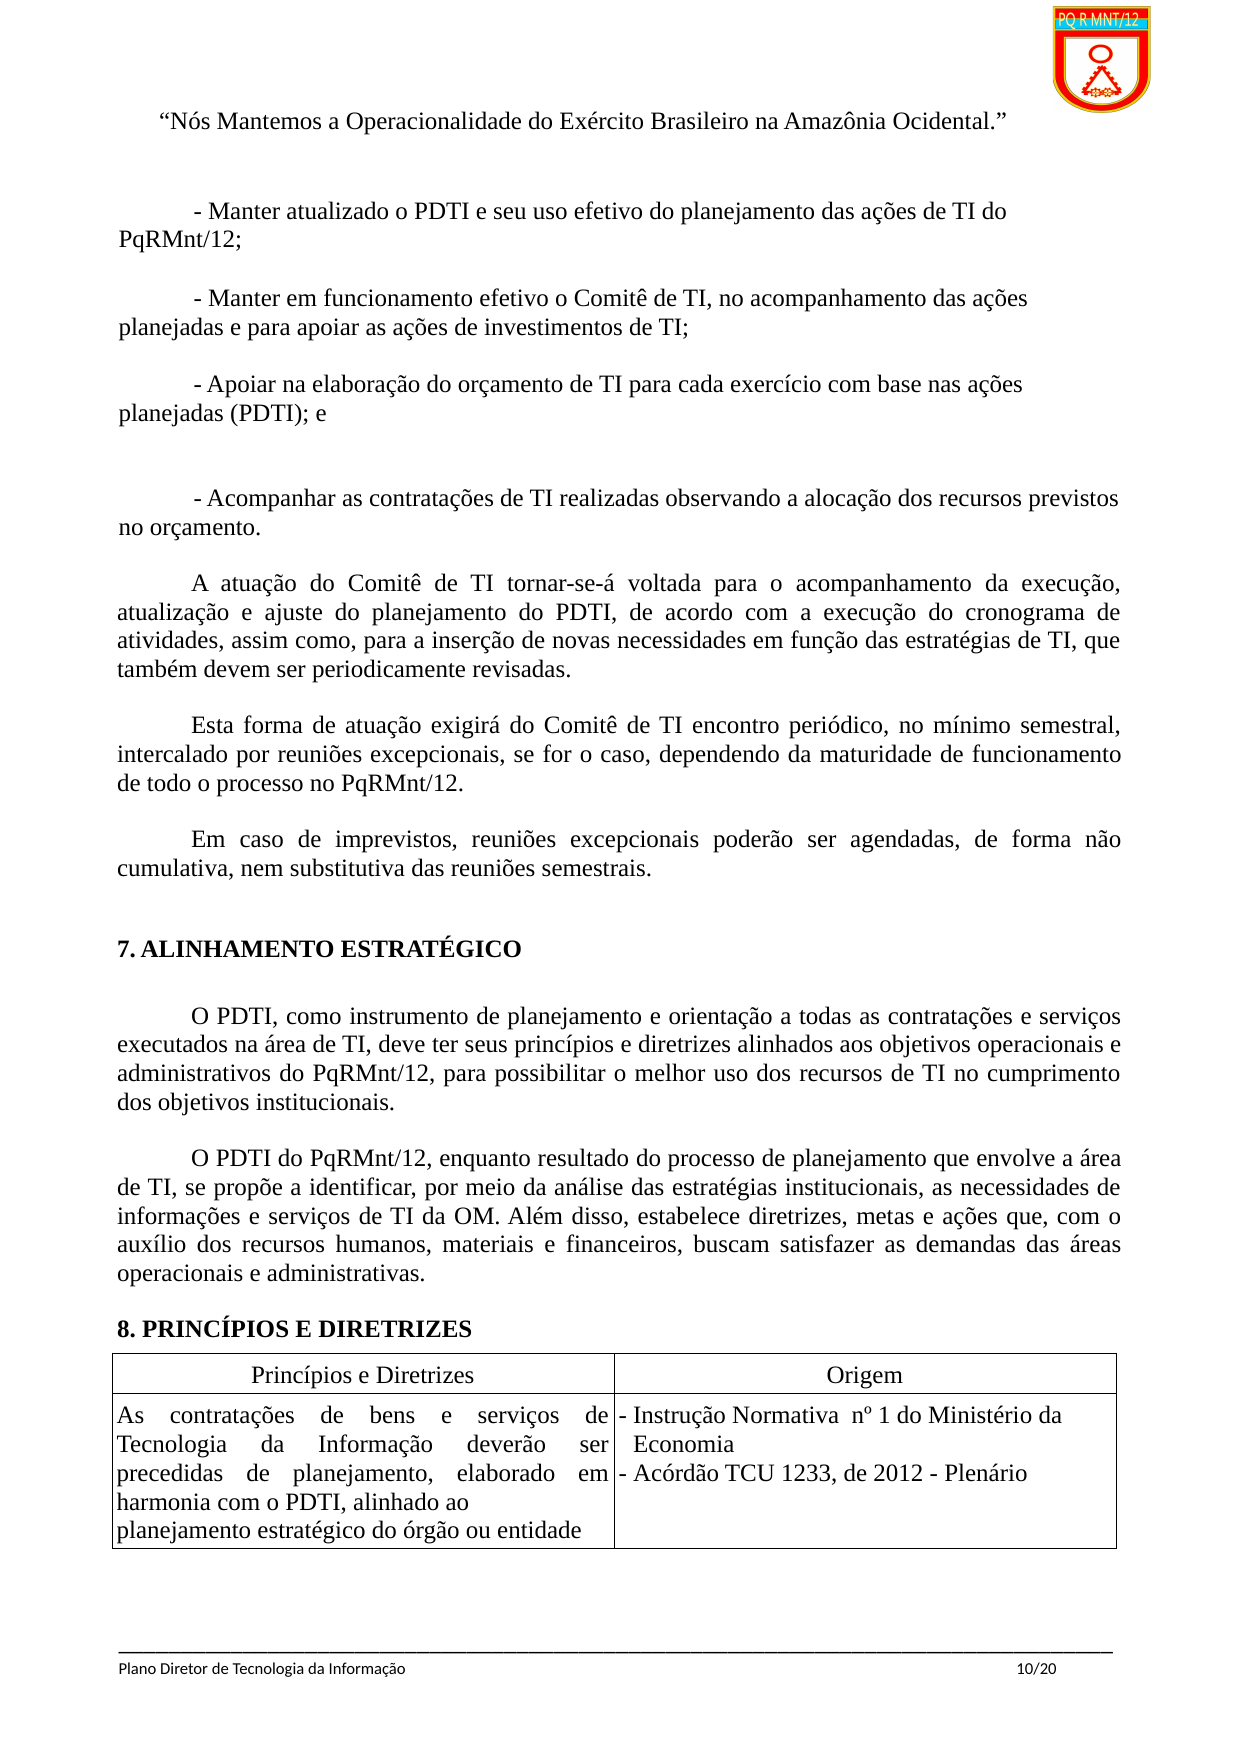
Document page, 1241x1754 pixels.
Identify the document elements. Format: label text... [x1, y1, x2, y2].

text O PDTI, como instrumento de planejamento e orientação a todas as contratações e serviços executados na área de TI, deve ter seus princípios e diretrizes alinhados aos objetivos operacionais e administrativos do PqRMnt/12, para possibilitar o melhor uso dos recursos de TI no cumprimento dos objetivos institucionais. [117, 1001, 1122, 1116]
table_cell As contratações de bens e serviços de Tecnologia da Informação deverão ser precedidas de planejamento, elaborado em harmonia com o PDTI, alinhado ao planejamento estratégico do órgão ou entidade [113, 1394, 614, 1548]
table_header Origem [615, 1354, 1116, 1393]
text A atuação do Comitê de TI tornar-se-á voltada para o acompanhamento da execução, atualização e ajuste do planejamento do PDTI, de acordo com a execução do cronograma de atividades, assim como, para a inserção de novas necessidades em função das estratégias de TI, que também devem ser periodicamente revisadas. [117, 568, 1122, 683]
text Em caso de imprevistos, reuniões excepcionais poderão ser agendadas, de forma não cumulativa, nem substitutiva das reuniões semestrais. [117, 824, 1122, 881]
table_cell Instrução Normativa nº 1 do Ministério da Economia Acórdão TCU 1233, de 2012 - Plenário [615, 1394, 1116, 1548]
text O PDTI do PqRMnt/12, enquanto resultado do processo de planejamento que envolve a área de TI, se propõe a identificar, por meio da análise das estratégias institucionais, as necessidades de informações e serviços de TI da OM. Além disso, estabelece diretrizes, metas e ações que, com o auxílio dos recursos humanos, materiais e financeiros, buscam satisfazer as demandas das áreas operacionais e administrativas. [117, 1143, 1122, 1287]
text - Acompanhar as contratações de TI realizadas observando a alocação dos recursos previstos no orçamento. [118, 483, 1122, 540]
text - Manter em funcionamento efetivo o Comitê de TI, no acompanhamento das ações planejadas e para apoiar as ações de investimentos de TI; [118, 283, 1122, 341]
subtitle 7. ALINHAMENTO ESTRATÉGICO [117, 934, 1123, 963]
subtitle 8. PRINCÍPIOS E DIRETRIZES [117, 1314, 1123, 1343]
text - Manter atualizado o PDTI e seu uso efetivo do planejamento das ações de TI do PqRMnt/12; [118, 196, 1122, 253]
picture [1052, 6, 1151, 113]
text Esta forma de atuação exigirá do Comitê de TI encontro periódico, no mínimo semestral, intercalado por reuniões excepcionais, se for o caso, dependendo da maturidade de funcionamento de todo o processo no PqRMnt/12. [117, 710, 1122, 796]
table_header Princípios e Diretrizes [113, 1354, 614, 1393]
text - Apoiar na elaboração do orçamento de TI para cada exercício com base nas ações planejadas (PDTI); e [118, 369, 1122, 427]
